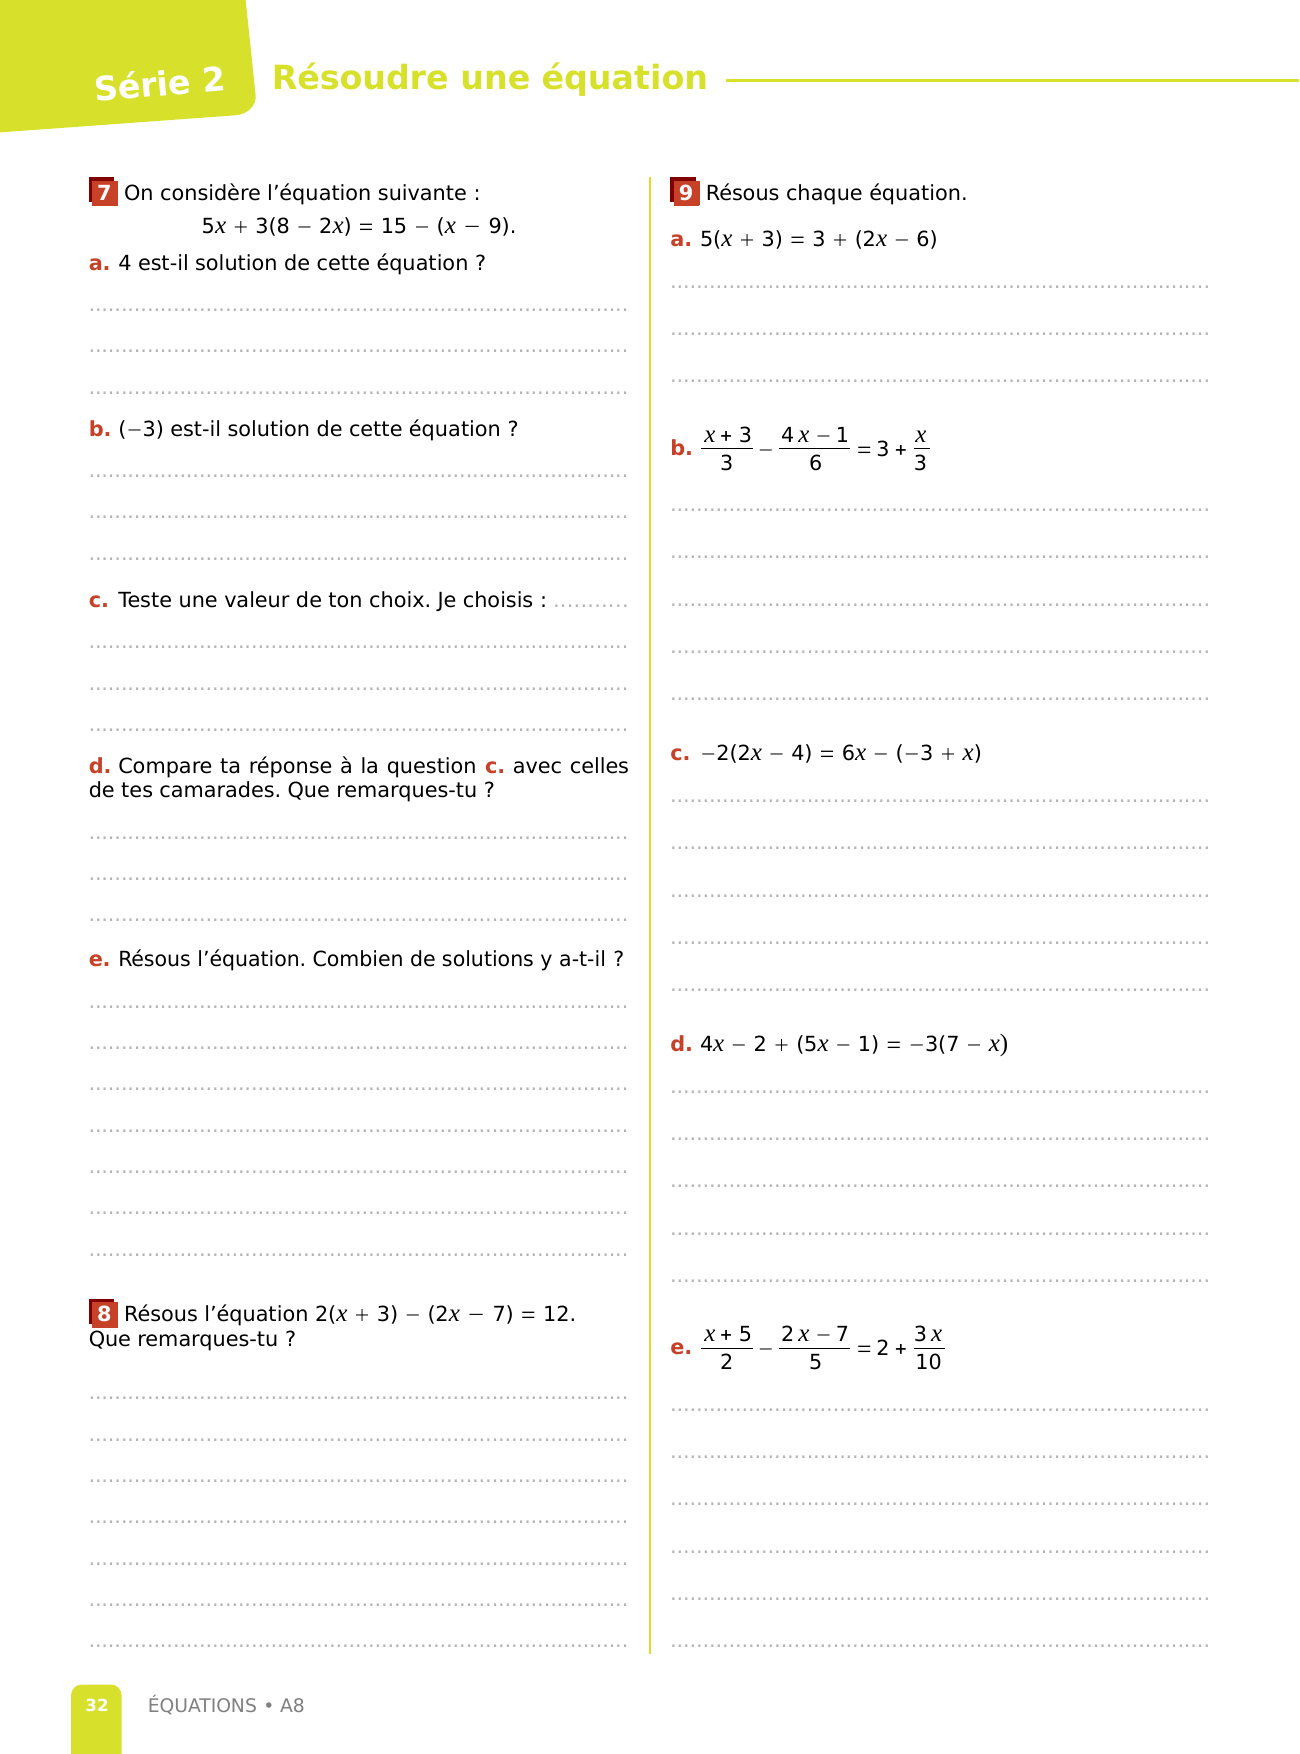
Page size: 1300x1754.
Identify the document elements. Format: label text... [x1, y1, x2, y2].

list 5(x  3)  3  (2x ─ 6) [670, 224, 1211, 252]
list Teste une valeur de ton choix. Je choisis : [88, 571, 629, 612]
list (─3) est-il solution de cette équation ? [88, 417, 629, 441]
list Résous l’équation. Combien de solutions y a-t-il ? [88, 947, 629, 972]
subtitle On considère l’équation suivante : [114, 177, 629, 205]
list Compare ta réponse à la question c. avec celles de tes camarades. Que remarques-tu ? [88, 754, 629, 803]
list 5x  3(8 ─ 2x)  15 ─ (x ─ 9). [88, 211, 629, 239]
list 4 est-il solution de cette équation ? [88, 251, 629, 275]
list ─2(2x ─ 4)  6x ─ (─3  x) [670, 738, 1211, 766]
subtitle Résous l’équation 2(x  3) ─ (2x ─ 7)  12. Que remarques-tu ? [88, 1299, 629, 1352]
subtitle Résous chaque équation. [696, 177, 1211, 205]
list 4x ─ 2  (5x ─ 1)  ─3(7 ─ x) [670, 1029, 1211, 1057]
